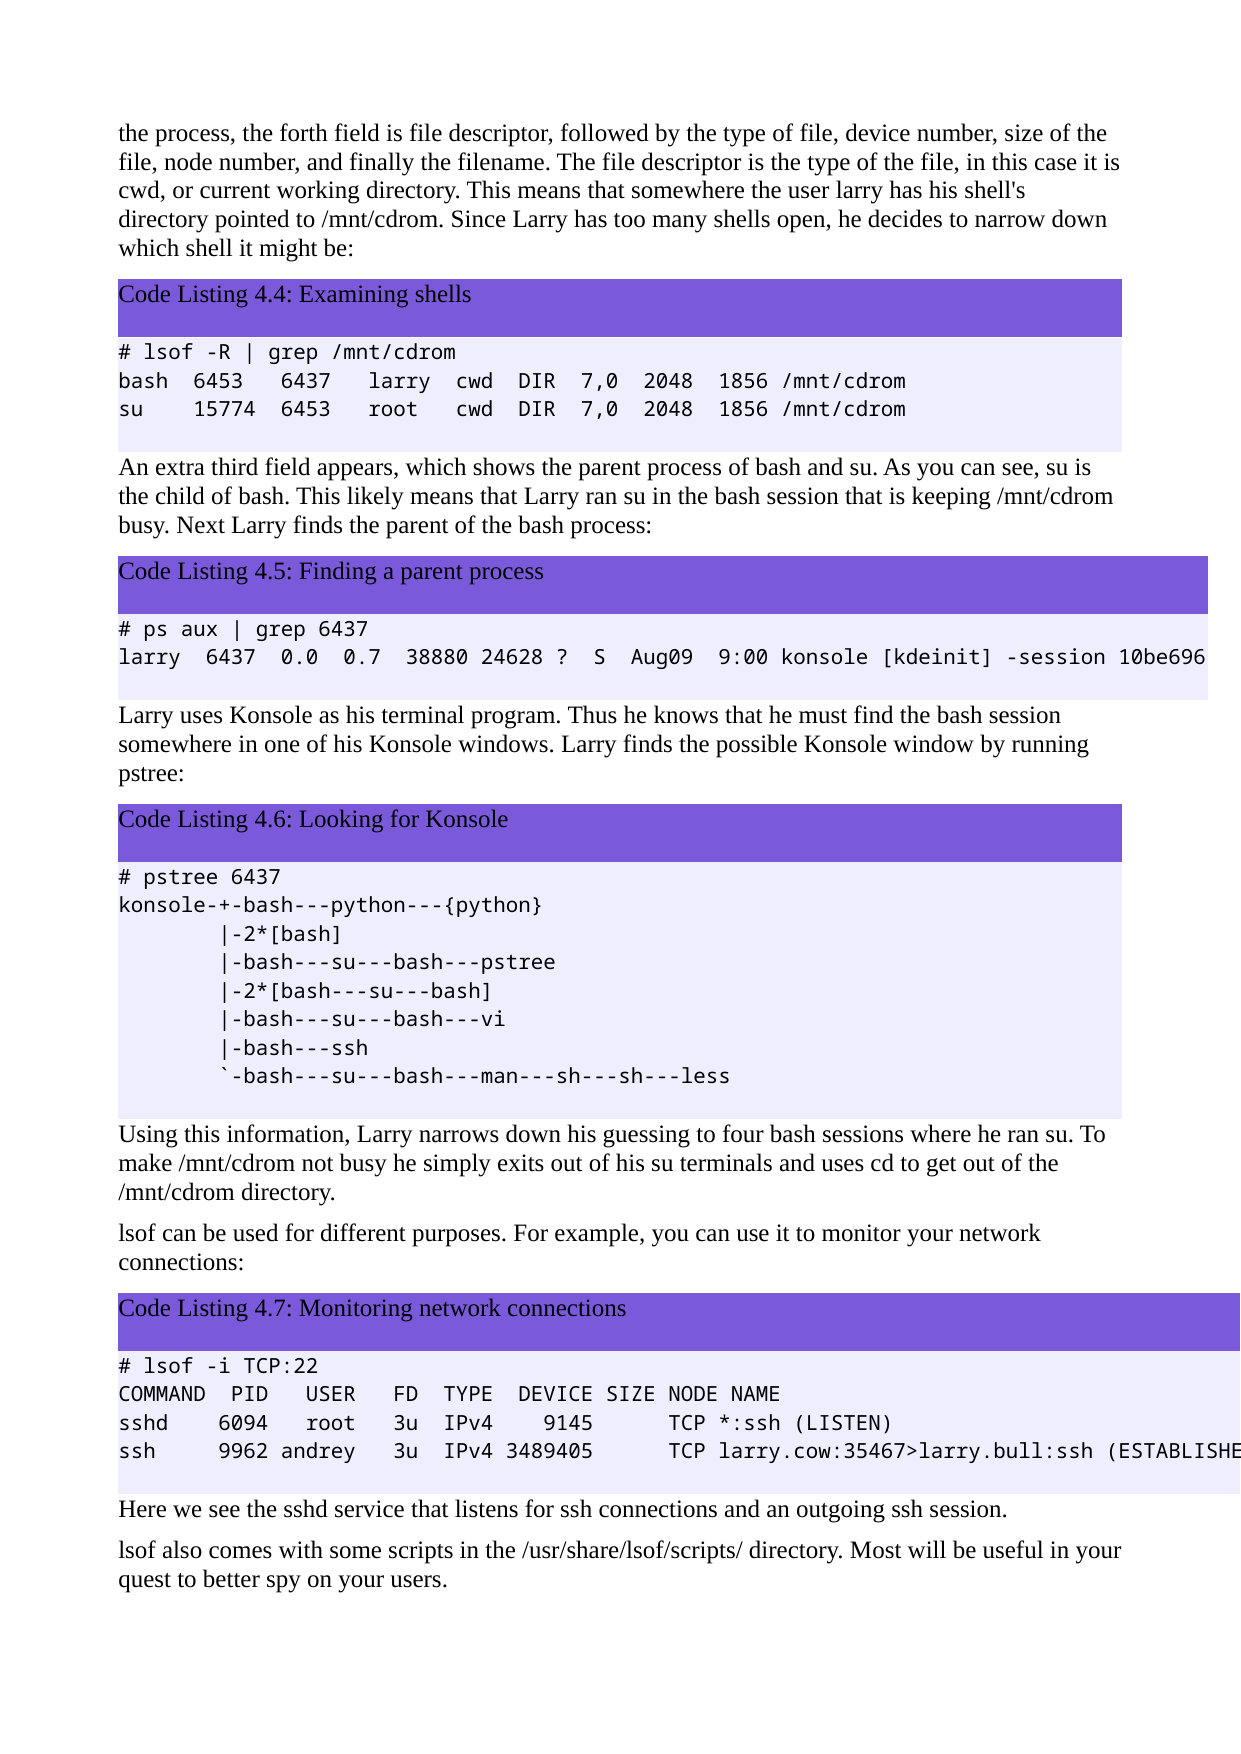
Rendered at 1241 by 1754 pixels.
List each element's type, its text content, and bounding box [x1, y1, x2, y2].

text An extra third field appears, which shows the parent process of bash and su. As you can see, su is the child of bash. This likely means that Larry ran su in the bash session that is keeping /mnt/cdrom busy. Next Larry finds the parent of the bash process: [118, 452, 1122, 538]
text Using this information, Larry narrows down his guessing to four bash sessions where he ran su. To make /mnt/cdrom not busy he simply exits out of his su terminals and uses cd to get out of the /mnt/cdrom directory. [118, 1119, 1122, 1205]
table_cell # pstree 6437 konsole-+-bash---python---{python} |-2*[bash] |-bash---su---bash---pstree |-2*[bash---su---bash] |-bash---su---bash---vi |-bash---ssh `-bash---su---bash---man---sh---sh---less [118, 862, 1122, 1119]
text Larry uses Konsole as his terminal program. Thus he knows that he must find the bash session somewhere in one of his Konsole windows. Larry finds the possible Konsole window by running pstree: [118, 700, 1122, 787]
text Here we see the sshd service that listens for ssh connections and an outgoing ssh session. [118, 1494, 1122, 1523]
text the process, the forth field is file descriptor, followed by the type of file, device number, size of the file, node number, and finally the filename. The file descriptor is the type of the file, in this case it is cwd, or current working directory. This means that somewhere the user larry has his shell's directory pointed to /mnt/cdrom. Since Larry has too many shells open, he decides to narrow down which shell it might be: [118, 118, 1122, 262]
table_cell # lsof -i TCP:22 COMMAND PID USER FD TYPE DEVICE SIZE NODE NAME sshd 6094 root 3u IPv4 9145 TCP *:ssh (LISTEN) ssh 9962 andrey 3u IPv4 3489405 TCP larry.cow:35467>larry.bull:ssh (ESTABLISHED) [118, 1351, 1240, 1494]
text lsof also comes with some scripts in the /usr/share/lsof/scripts/ directory. Most will be useful in your quest to better spy on your users. [118, 1535, 1122, 1593]
text lsof can be used for different purposes. For example, you can use it to monitor your network connections: [118, 1218, 1122, 1275]
table_header Code Listing 4.5: Finding a parent process [118, 556, 1208, 614]
table_cell # ps aux | grep 6437 larry 6437 0.0 0.7 38880 24628 ? S Aug09 9:00 konsole [kdeinit] -session 10be696 [118, 614, 1208, 700]
table_header Code Listing 4.4: Examining shells [118, 279, 1122, 337]
table_header Code Listing 4.7: Monitoring network connections [118, 1293, 1240, 1351]
table_header Code Listing 4.6: Looking for Konsole [118, 804, 1122, 862]
table_cell # lsof -R | grep /mnt/cdrom bash 6453 6437 larry cwd DIR 7,0 2048 1856 /mnt/cdrom su 15774 6453 root cwd DIR 7,0 2048 1856 /mnt/cdrom [118, 338, 1122, 452]
